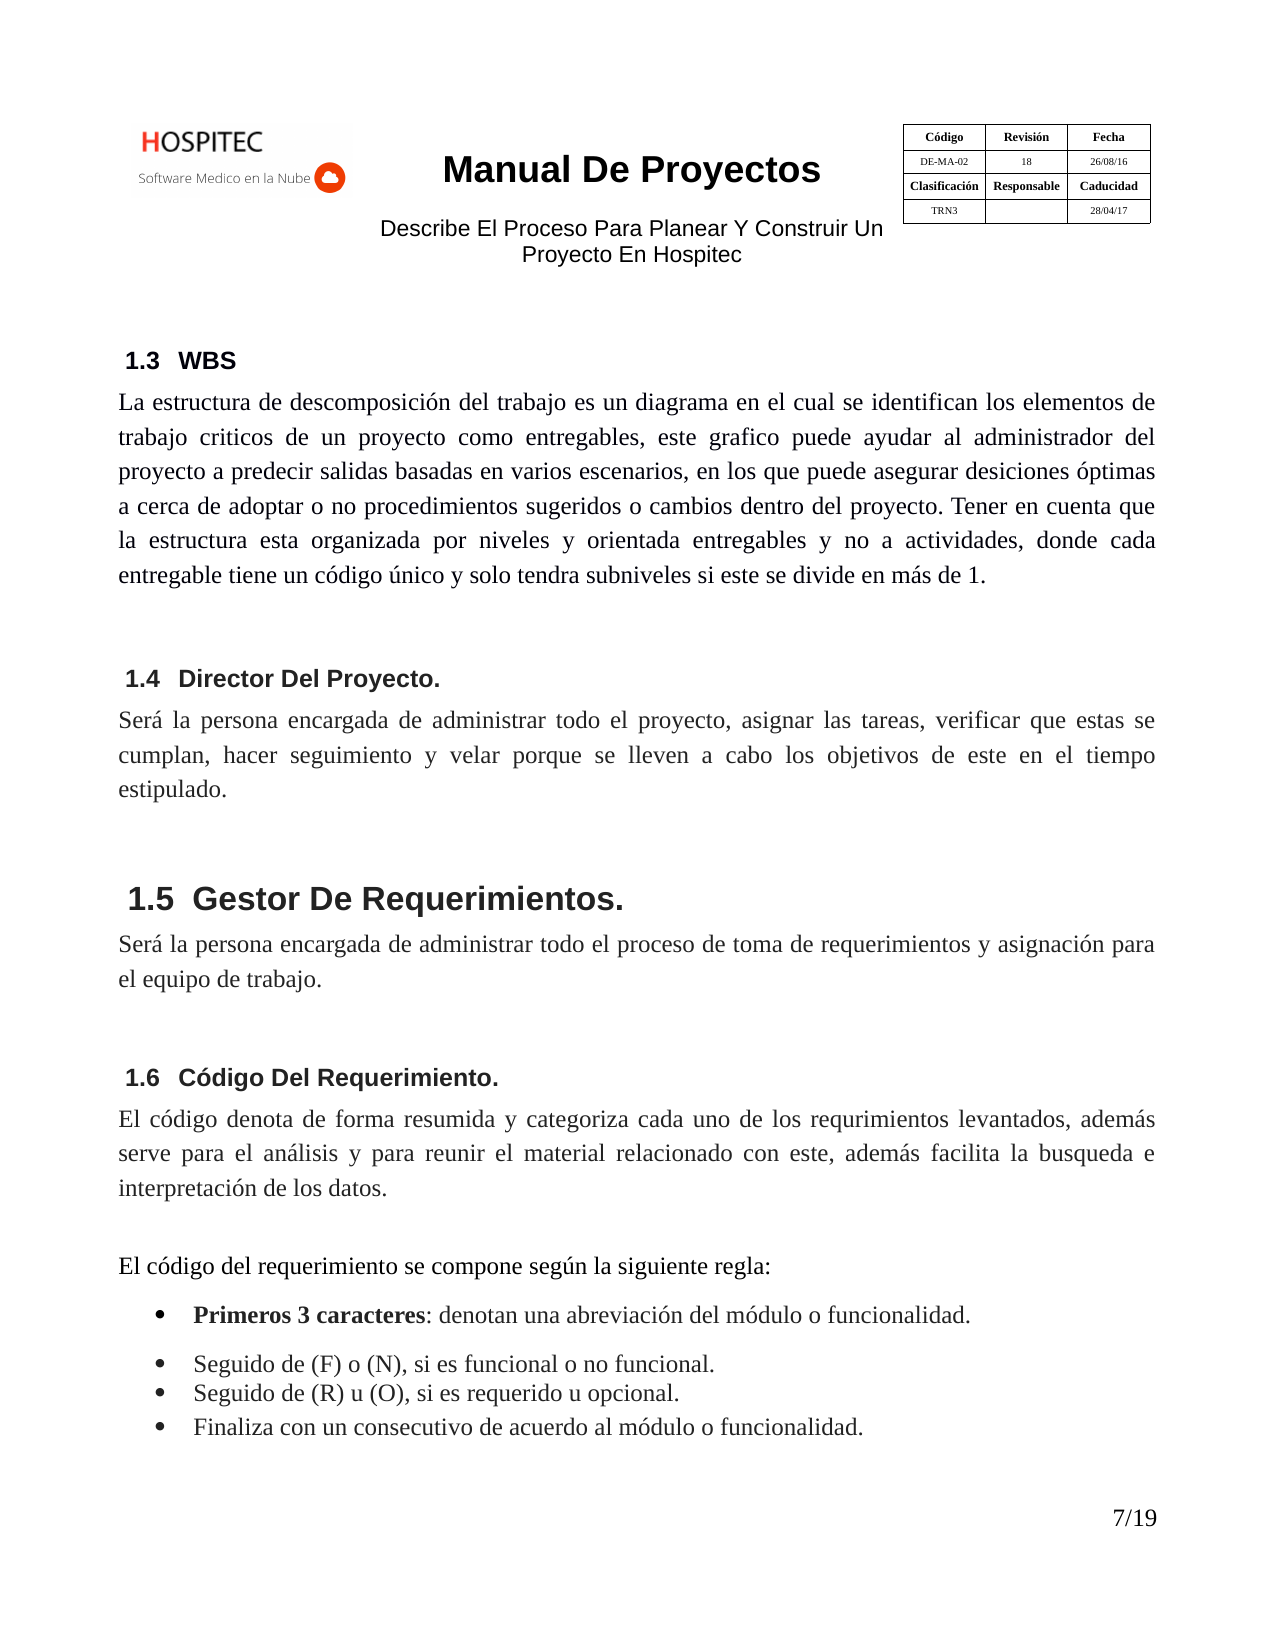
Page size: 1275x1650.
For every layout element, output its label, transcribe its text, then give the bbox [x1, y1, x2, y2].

list Primeros 3 caracteres: denotan una abreviación del módulo o funcionalidad. [156, 1300, 1157, 1328]
list Finaliza con un consecutivo de acuerdo al módulo o funcionalidad. [156, 1406, 1157, 1441]
picture [131, 123, 353, 198]
subtitle WBS [118, 346, 1157, 375]
text El código denota de forma resumida y categoriza cada uno de los requrimientos levantados, además serve para el análisis y para reunir el material relacionado con este, además facilita la busqueda e interpretación de los datos. [118, 1104, 1157, 1202]
list Seguido de (R) u (O), si es requerido u opcional. [156, 1378, 1157, 1406]
text La estructura de descomposición del trabajo es un diagrama en el cual se identifican los elementos de trabajo criticos de un proyecto como entregables, este grafico puede ayudar al administrador del proyecto a predecir salidas basadas en varios escenarios, en los que puede asegurar desiciones óptimas a cerca de adoptar o no procedimientos sugeridos o cambios dentro del proyecto. Tener en cuenta que la estructura esta organizada por niveles y orientada entregables y no a actividades, donde cada entregable tiene un código único y solo tendra subniveles si este se divide en más de 1. [118, 387, 1157, 588]
text El código del requerimiento se compone según la siguiente regla: [118, 1251, 1157, 1279]
subtitle Código del Requerimiento. [118, 1063, 1157, 1091]
list Seguido de (F) o (N), si es funcional o no funcional. [156, 1349, 1157, 1378]
text Será la persona encargada de administrar todo el proyecto, asignar las tareas, verificar que estas se cumplan, hacer seguimiento y velar porque se lleven a cabo los objetivos de este en el tiempo estipulado. [118, 705, 1157, 803]
text Será la persona encargada de administrar todo el proceso de toma de requerimientos y asignación para el equipo de trabajo. [118, 929, 1157, 993]
subtitle Director del proyecto. [118, 664, 1157, 693]
subtitle Gestor de requerimientos. [118, 878, 1157, 917]
